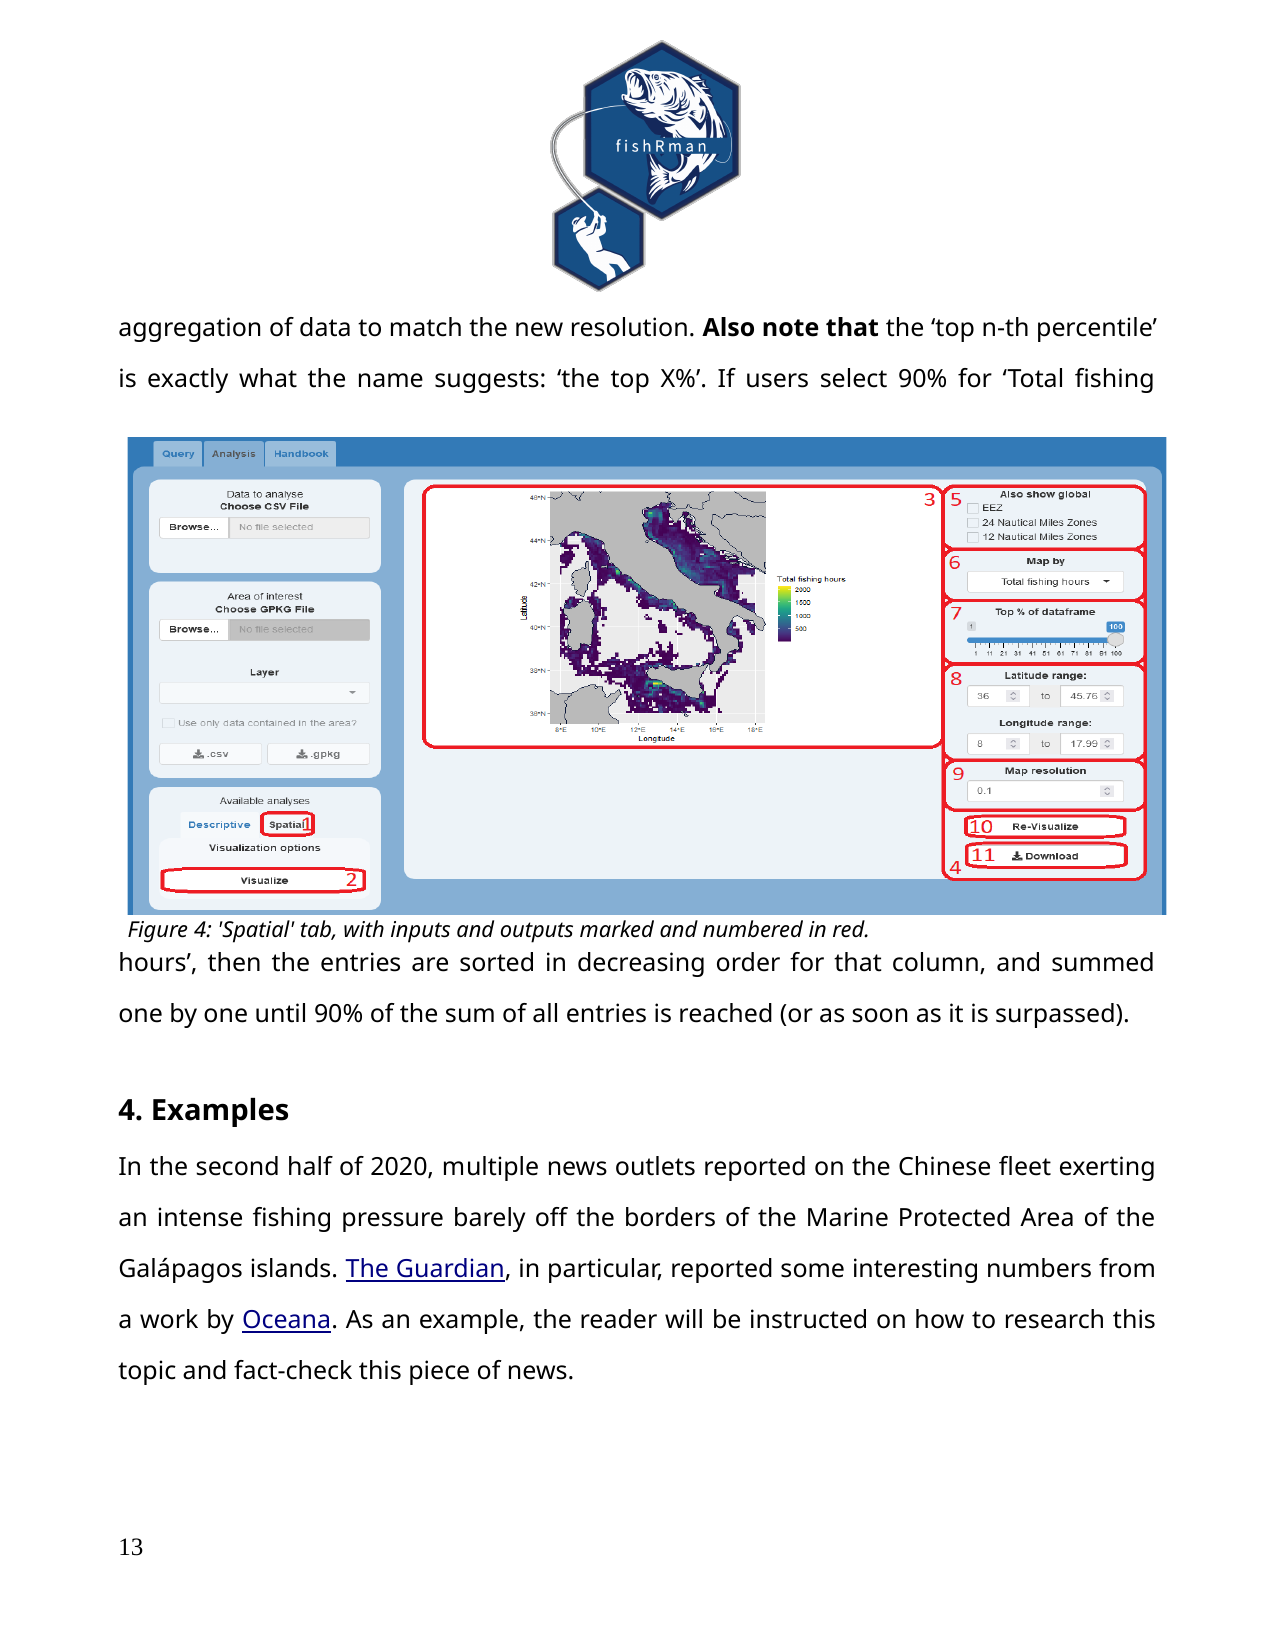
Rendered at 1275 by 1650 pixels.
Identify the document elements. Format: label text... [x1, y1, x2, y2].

picture [127, 437, 1167, 915]
text aggregation of data to match the new resolution. Also note that the ‘top n-th percentile’ is exactly what the name suggests: ‘the top X%’. If users select 90% for ‘Total fishing hours’, then the entries are sorted in decreasing order for that column, and summed one by one until 90% of the sum of all entries is reached (or as soon as it is surpassed). [118, 118, 1157, 1029]
text In the second half of 2020, multiple news outlets reported on the Chinese fleet exerting an intense fishing pressure barely off the borders of the Marine Protected Area of the Galápagos islands. The Guardian, in particular, reported some interesting numbers from a work by Oceana. As an example, the reader will be instructed on how to research this topic and fact-check this piece of news. [118, 1149, 1157, 1387]
picture [510, 38, 765, 293]
text 4. Examples [118, 1089, 1157, 1129]
text Figure 4: 'Spatial' tab, with inputs and outputs marked and numbered in red. [127, 915, 1166, 944]
